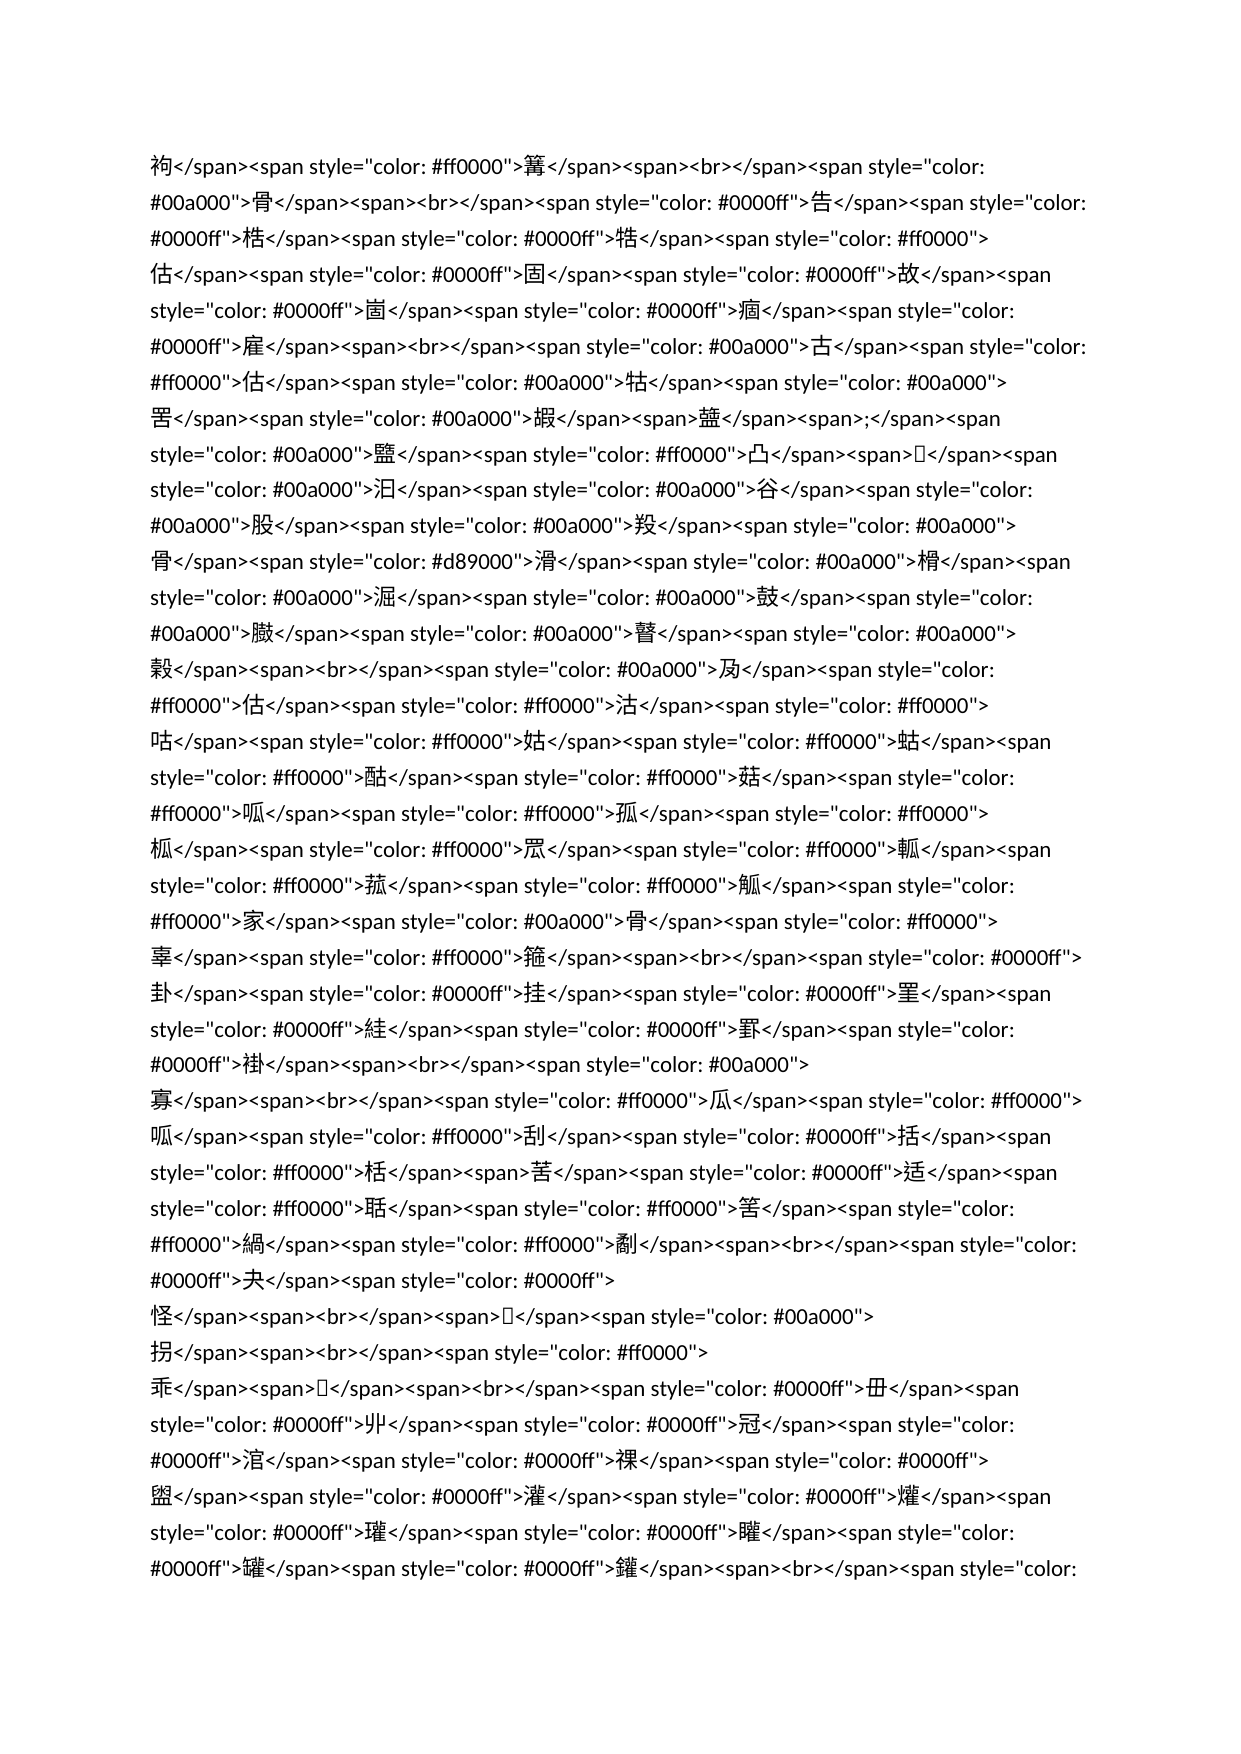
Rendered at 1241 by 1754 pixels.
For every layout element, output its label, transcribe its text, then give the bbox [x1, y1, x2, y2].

text 袧</span><span style="color: #ff0000">篝</span><span><br></span><span style="color: #00a000">骨</span><span><br></span><span style="color: #0000ff">告</span><span style="color: #0000ff">梏</span><span style="color: #0000ff">牿</span><span style="color: #ff0000">估</span><span style="color: #0000ff">固</span><span style="color: #0000ff">故</span><span style="color: #0000ff">崮</span><span style="color: #0000ff">痼</span><span style="color: #0000ff">雇</span><span><br></span><span style="color: #00a000">古</span><span style="color: #ff0000">估</span><span style="color: #00a000">牯</span><span style="color: #00a000">罟</span><span style="color: #00a000">嘏</span><span>䀇</span><span>;</span><span style="color: #00a000">盬</span><span style="color: #ff0000">凸</span><span>𠑹</span><span style="color: #00a000">汩</span><span style="color: #00a000">谷</span><span style="color: #00a000">股</span><span style="color: #00a000">羖</span><span style="color: #00a000">骨</span><span style="color: #d89000">滑</span><span style="color: #00a000">榾</span><span style="color: #00a000">淈</span><span style="color: #00a000">鼓</span><span style="color: #00a000">臌</span><span style="color: #00a000">瞽</span><span style="color: #00a000">榖</span><span><br></span><span style="color: #00a000">夃</span><span style="color: #ff0000">估</span><span style="color: #ff0000">沽</span><span style="color: #ff0000">咕</span><span style="color: #ff0000">姑</span><span style="color: #ff0000">蛄</span><span style="color: #ff0000">酤</span><span style="color: #ff0000">菇</span><span style="color: #ff0000">呱</span><span style="color: #ff0000">孤</span><span style="color: #ff0000">柧</span><span style="color: #ff0000">罛</span><span style="color: #ff0000">軱</span><span style="color: #ff0000">菰</span><span style="color: #ff0000">觚</span><span style="color: #ff0000">家</span><span style="color: #00a000">骨</span><span style="color: #ff0000">辜</span><span style="color: #ff0000">箍</span><span><br></span><span style="color: #0000ff">卦</span><span style="color: #0000ff">挂</span><span style="color: #0000ff">罣</span><span style="color: #0000ff">絓</span><span style="color: #0000ff">罫</span><span style="color: #0000ff">褂</span><span><br></span><span style="color: #00a000">寡</span><span><br></span><span style="color: #ff0000">瓜</span><span style="color: #ff0000">呱</span><span style="color: #ff0000">刮</span><span style="color: #0000ff">括</span><span style="color: #ff0000">栝</span><span>䒷</span><span style="color: #0000ff">适</span><span style="color: #ff0000">聒</span><span style="color: #ff0000">筈</span><span style="color: #ff0000">緺</span><span style="color: #ff0000">劀</span><span><br></span><span style="color: #0000ff">夬</span><span style="color: #0000ff">怪</span><span><br></span><span>𦫳</span><span style="color: #00a000">拐</span><span><br></span><span style="color: #ff0000">乖</span><span>𠦬</span><span><br></span><span style="color: #0000ff">毌</span><span style="color: #0000ff">丱</span><span style="color: #0000ff">冠</span><span style="color: #0000ff">涫</span><span style="color: #0000ff">祼</span><span style="color: #0000ff">盥</span><span style="color: #0000ff">灌</span><span style="color: #0000ff">爟</span><span style="color: #0000ff">瓘</span><span style="color: #0000ff">矔</span><span style="color: #0000ff">罐</span><span style="color: #0000ff">鑵</span><span><br></span><span style="color: [150, 150, 1090, 1583]
